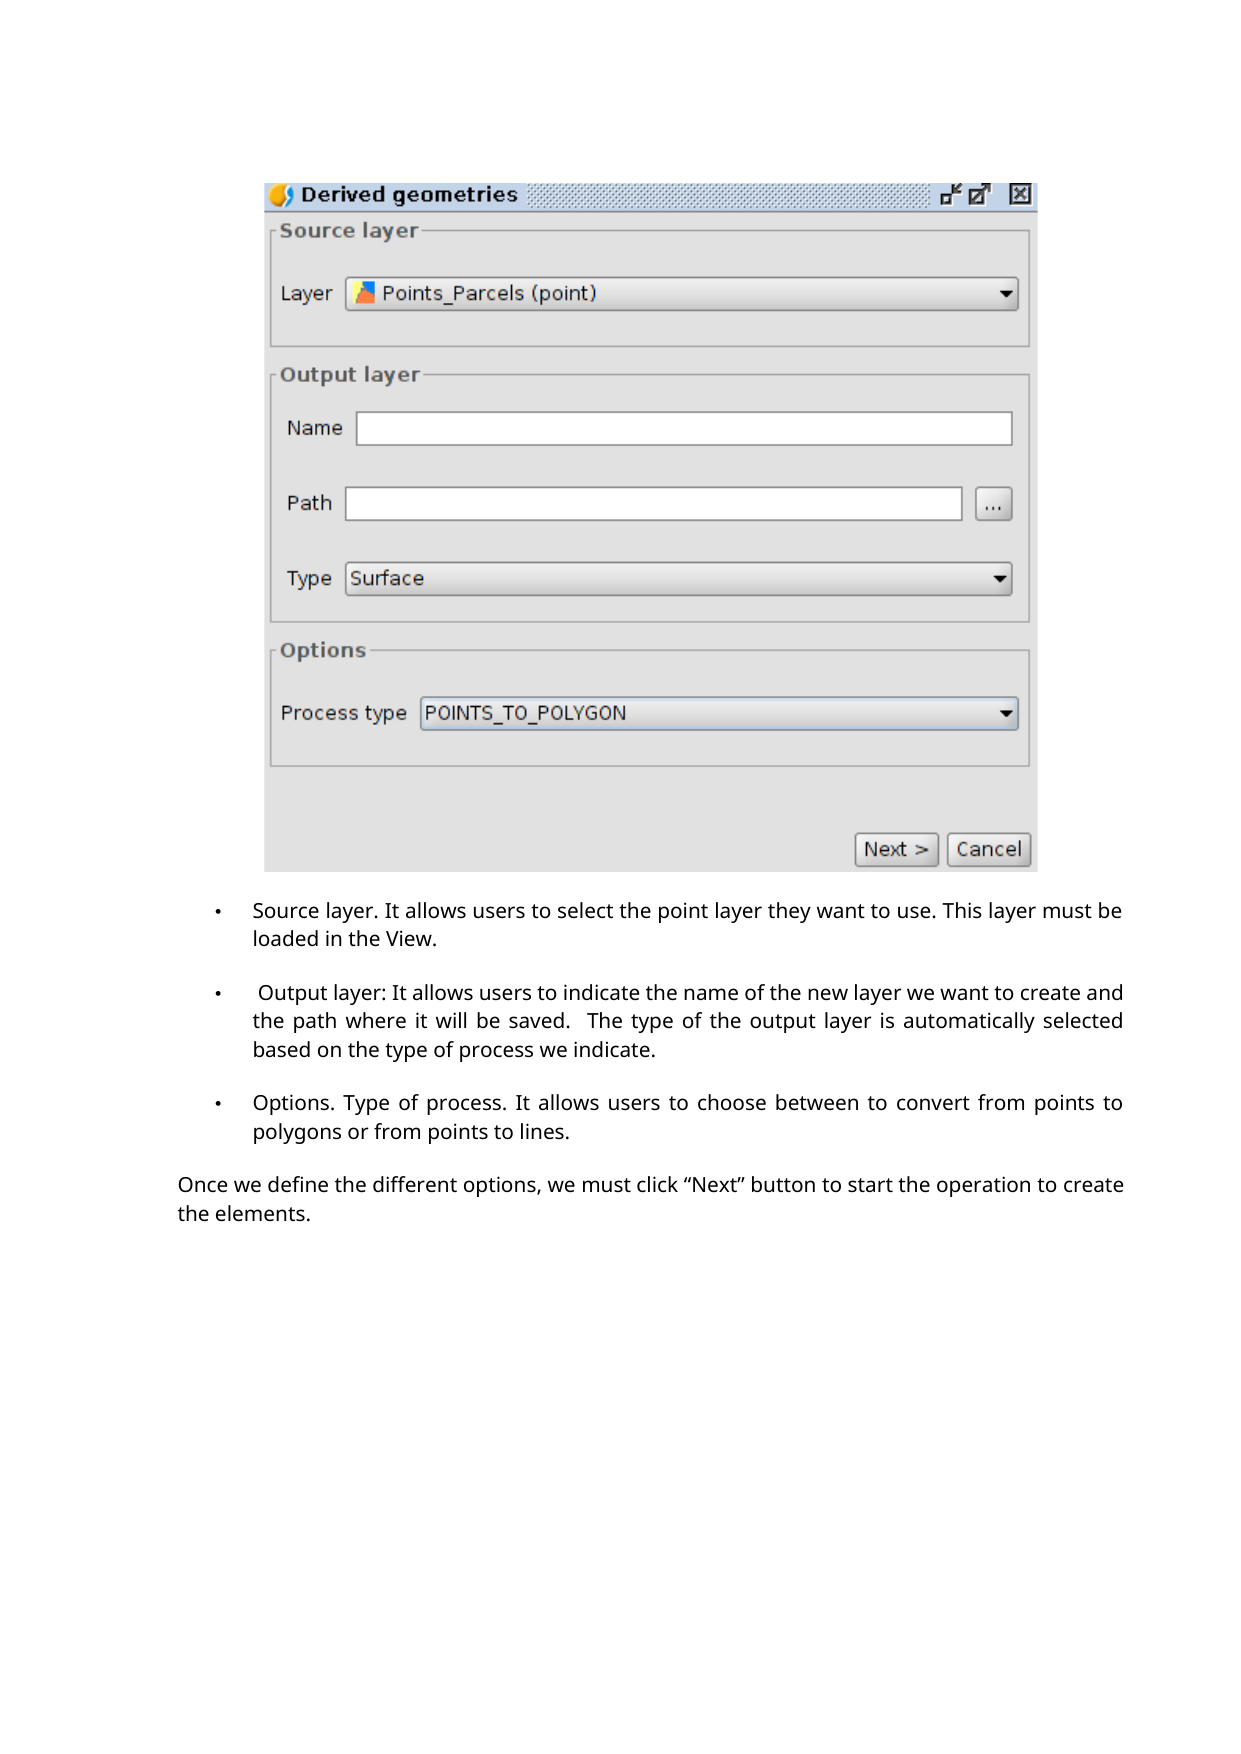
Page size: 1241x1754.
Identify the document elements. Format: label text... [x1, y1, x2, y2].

text Once we define the different options, we must click “Next” button to start the operation to create the elements. [177, 1170, 1125, 1227]
picture [264, 183, 1038, 872]
list Source layer. It allows users to select the point layer they want to use. This layer must be loaded in the View. [215, 896, 1125, 953]
list Options. Type of process. It allows users to choose between to convert from points to polygons or from points to lines. [215, 1088, 1125, 1145]
list Output layer: It allows users to indicate the name of the new layer we want to create and the path where it will be saved. The type of the output layer is automatically selected based on the type of process we indicate. [215, 978, 1125, 1063]
